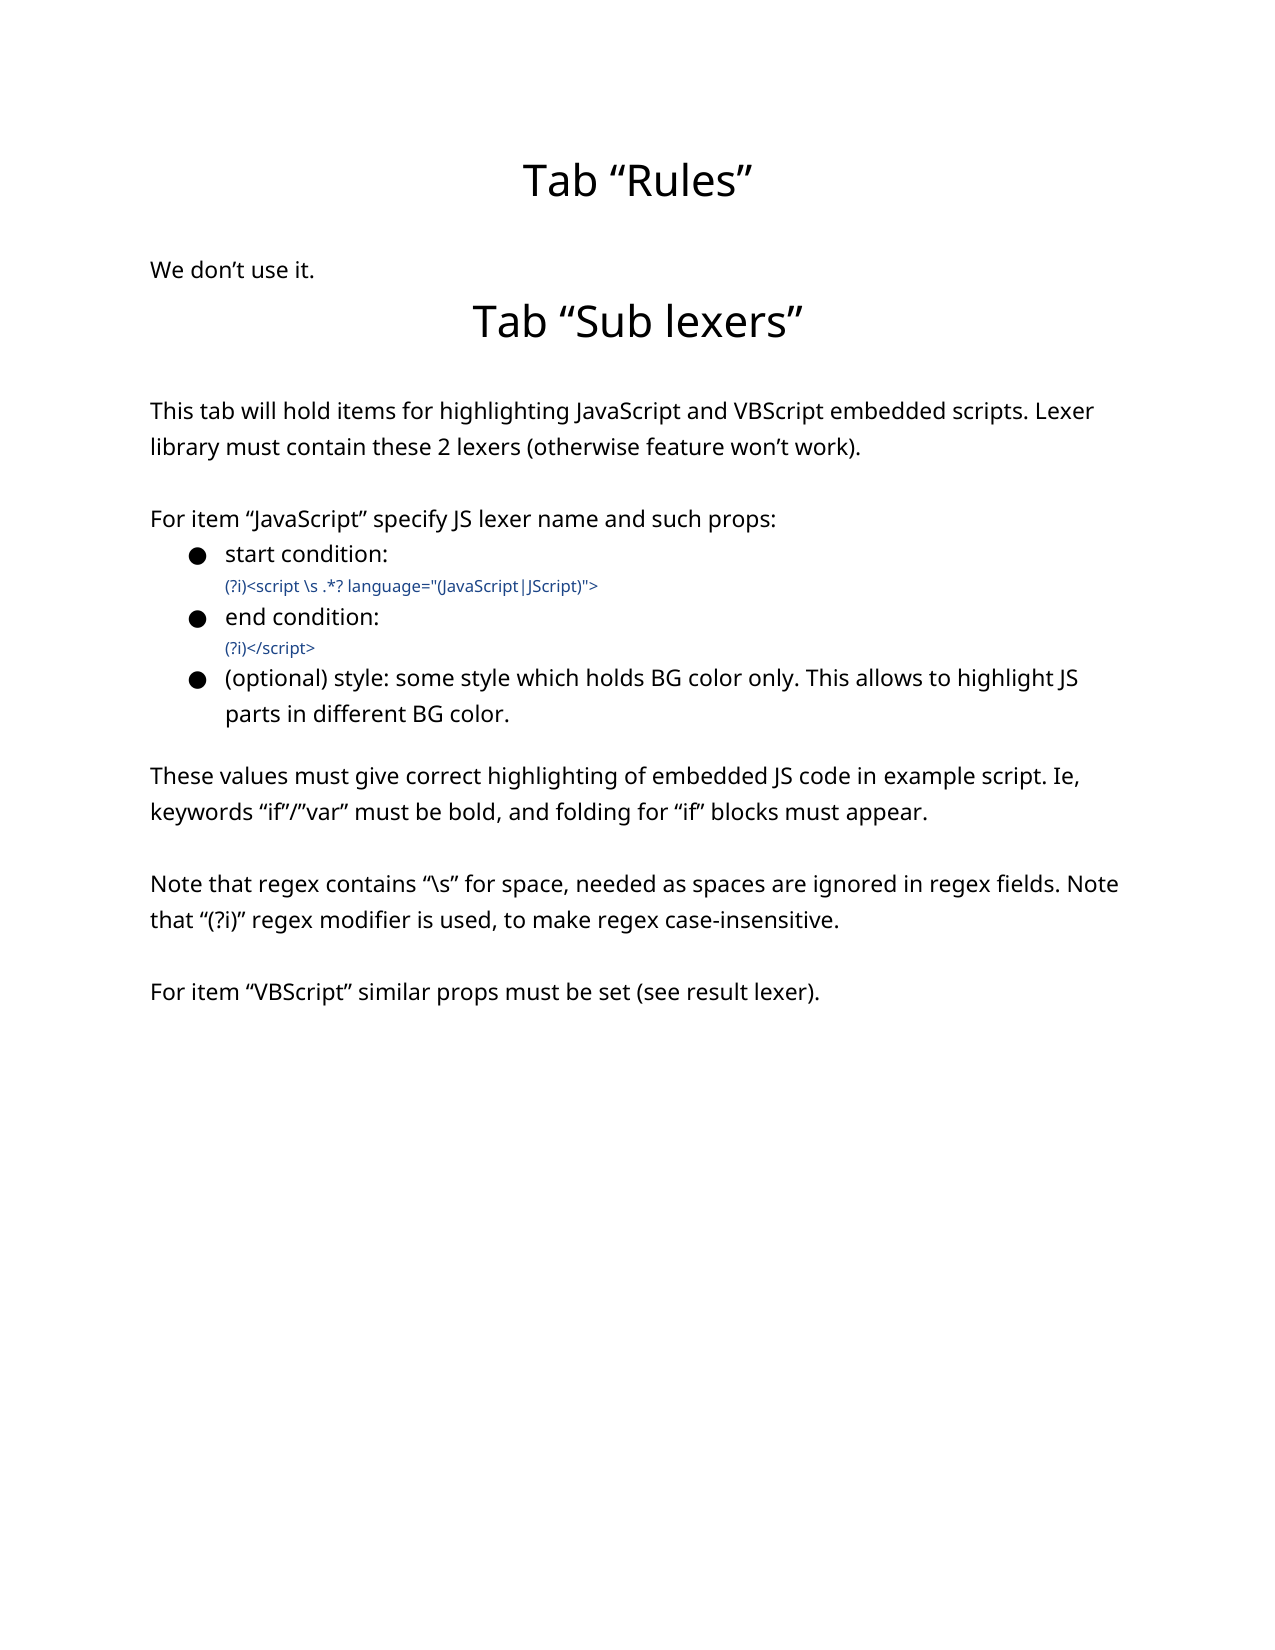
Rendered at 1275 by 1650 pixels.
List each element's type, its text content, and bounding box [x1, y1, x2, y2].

list (optional) style: some style which holds BG color only. This allows to highlight JS parts in different BG color. [187, 662, 1125, 729]
text For item “VBScript” similar props must be set (see result lexer). [150, 976, 1125, 1007]
text These values must give correct highlighting of embedded JS code in example script. Ie, keywords “if”/”var” must be bold, and folding for “if” blocks must appear. [150, 760, 1125, 827]
text This tab will hold items for highlighting JavaScript and VBScript embedded scripts. Lexer library must contain these 2 lexers (otherwise feature won’t work). [150, 395, 1125, 462]
subtitle Tab “Sub lexers” [150, 290, 1125, 350]
text For item “JavaScript” specify JS lexer name and such props: [150, 502, 1125, 534]
list start condition: [187, 538, 1125, 570]
text Note that regex contains “\s” for space, needed as spaces are ignored in regex fields. Note that “(?i)” regex modifier is used, to make regex case-insensitive. [150, 868, 1125, 935]
list end condition: [187, 600, 1125, 632]
text We don’t use it. [150, 254, 1125, 286]
text (?i)</script> [225, 636, 1125, 659]
text (?i)<script \s .*? language="(JavaScript|JScript)"> [225, 574, 1125, 597]
subtitle Tab “Rules” [150, 150, 1125, 209]
